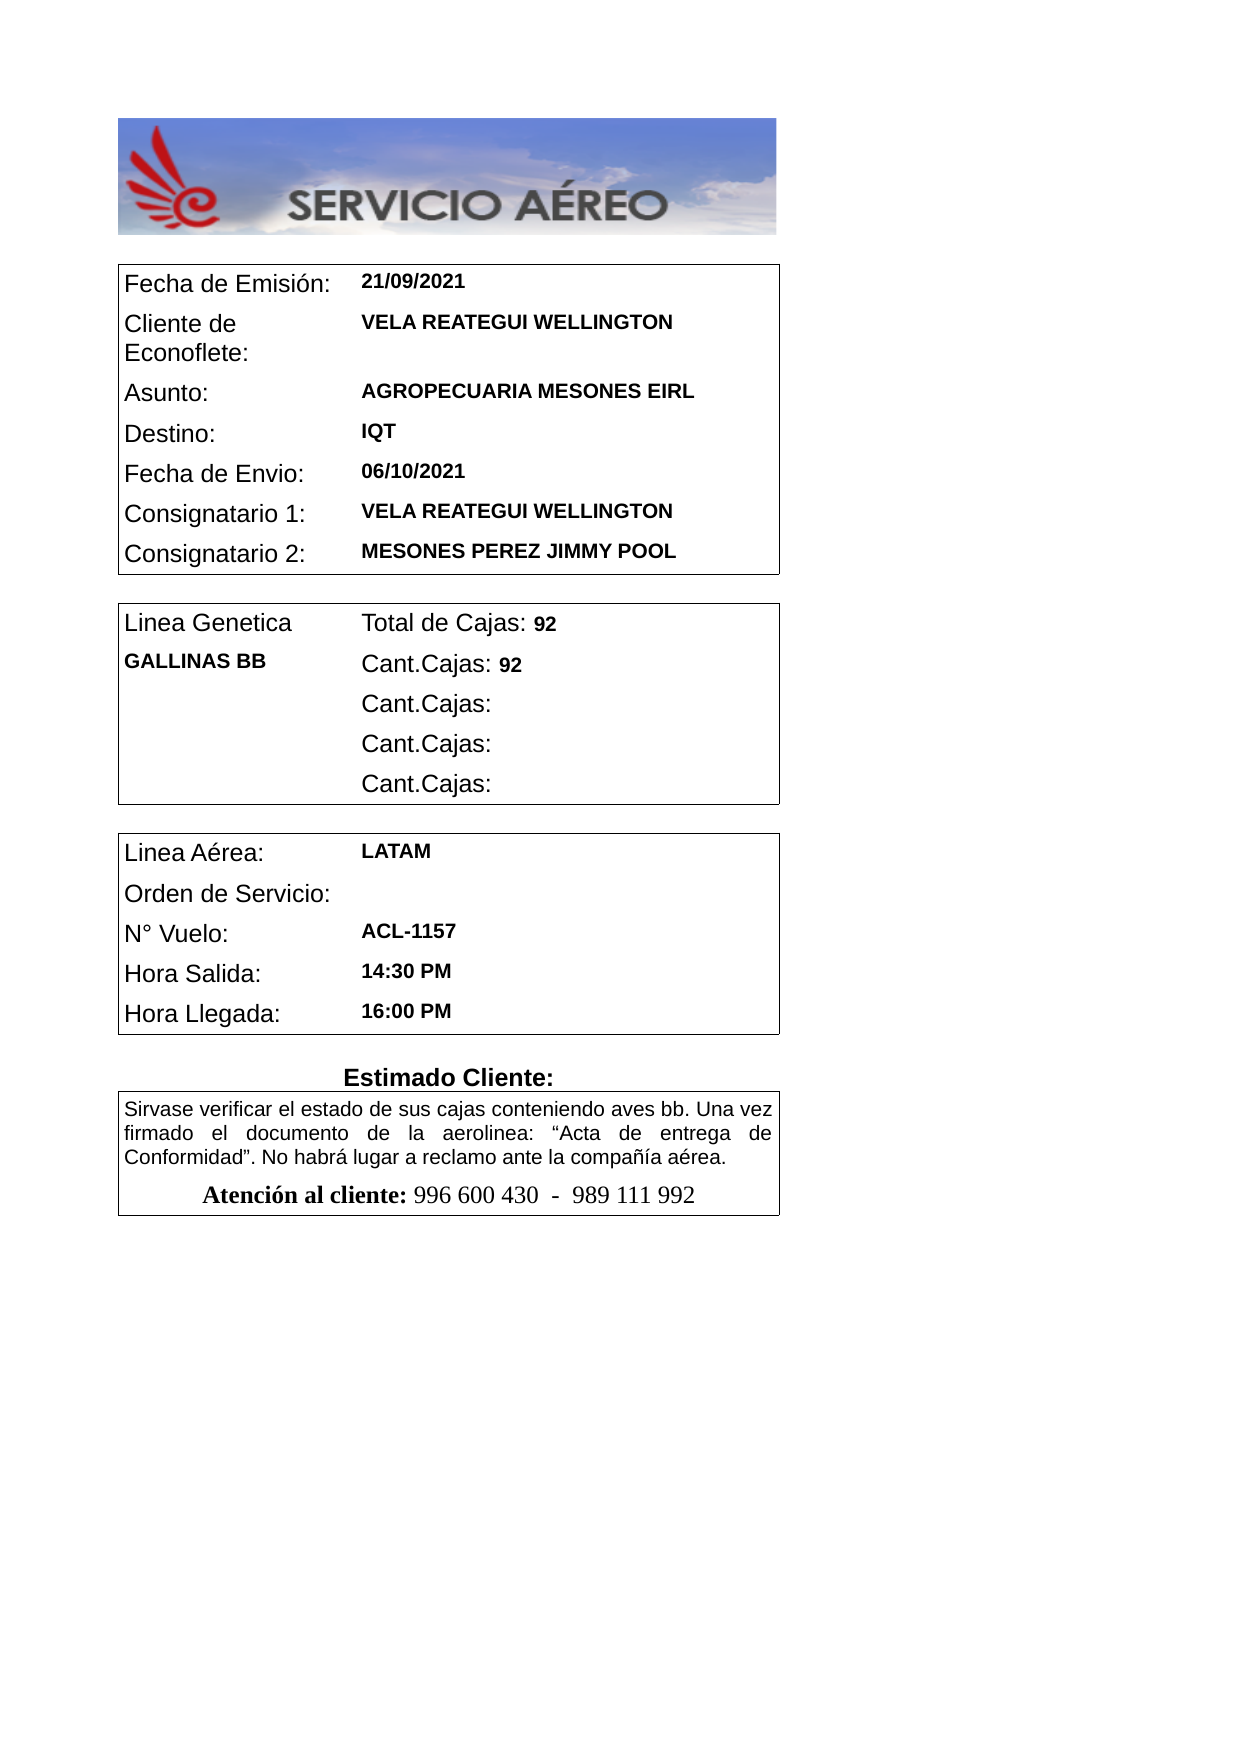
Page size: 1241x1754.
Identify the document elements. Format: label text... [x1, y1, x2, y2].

table_cell Sirvase verificar el estado de sus cajas conteniendo aves bb. Una vez firmado el documento de la aerolinea: “Acta de entrega de Conformidad”. No habrá lugar a reclamo ante la compañía aérea. [119, 1092, 779, 1175]
table_cell Cant.Cajas: 92 [356, 643, 779, 683]
table_header Fecha de Emisión: [119, 265, 356, 304]
table_cell Consignatario 1: [119, 493, 356, 533]
table_cell Cant.Cajas: [356, 723, 779, 763]
table_cell ACL-1157 [356, 913, 779, 953]
table_cell AGROPECUARIA MESONES EIRL [356, 373, 779, 413]
table_cell Asunto: [119, 373, 356, 413]
picture [118, 118, 777, 235]
table_cell Estimado Cliente: [118, 1035, 779, 1091]
table_cell VELA REATEGUI WELLINGTON [356, 493, 779, 533]
table_cell 14:30 PM [356, 953, 779, 993]
table_cell LATAM [356, 834, 779, 873]
table_cell VELA REATEGUI WELLINGTON [356, 304, 779, 373]
table_cell [119, 723, 356, 763]
table_cell [119, 683, 356, 723]
table_cell [119, 764, 356, 804]
table_cell Hora Llegada: [119, 994, 356, 1034]
table_cell MESONES PEREZ JIMMY POOL [356, 534, 779, 574]
table_cell [356, 873, 779, 913]
table_cell Cant.Cajas: [356, 764, 779, 804]
table_cell [356, 805, 779, 833]
table_cell [356, 575, 779, 603]
table_cell Orden de Servicio: [119, 873, 356, 913]
table_cell 16:00 PM [356, 994, 779, 1034]
table_cell Consignatario 2: [119, 534, 356, 574]
table_cell Fecha de Envio: [119, 453, 356, 493]
table_cell [118, 575, 356, 603]
table_cell GALLINAS BB [119, 643, 356, 683]
table_cell Atención al cliente: 996 600 430 - 989 111 992 [119, 1175, 779, 1215]
table_cell Cant.Cajas: [356, 683, 779, 723]
table_cell Destino: [119, 413, 356, 453]
table_cell [118, 805, 356, 833]
table_cell Total de Cajas: 92 [356, 604, 779, 643]
table_cell Linea Aérea: [119, 834, 356, 873]
table_cell Hora Salida: [119, 953, 356, 993]
table_cell Cliente de Econoflete: [119, 304, 356, 373]
table_cell 06/10/2021 [356, 453, 779, 493]
table_cell Linea Genetica [119, 604, 356, 643]
table_cell N° Vuelo: [119, 913, 356, 953]
table_cell IQT [356, 413, 779, 453]
table_header 21/09/2021 [356, 265, 779, 304]
